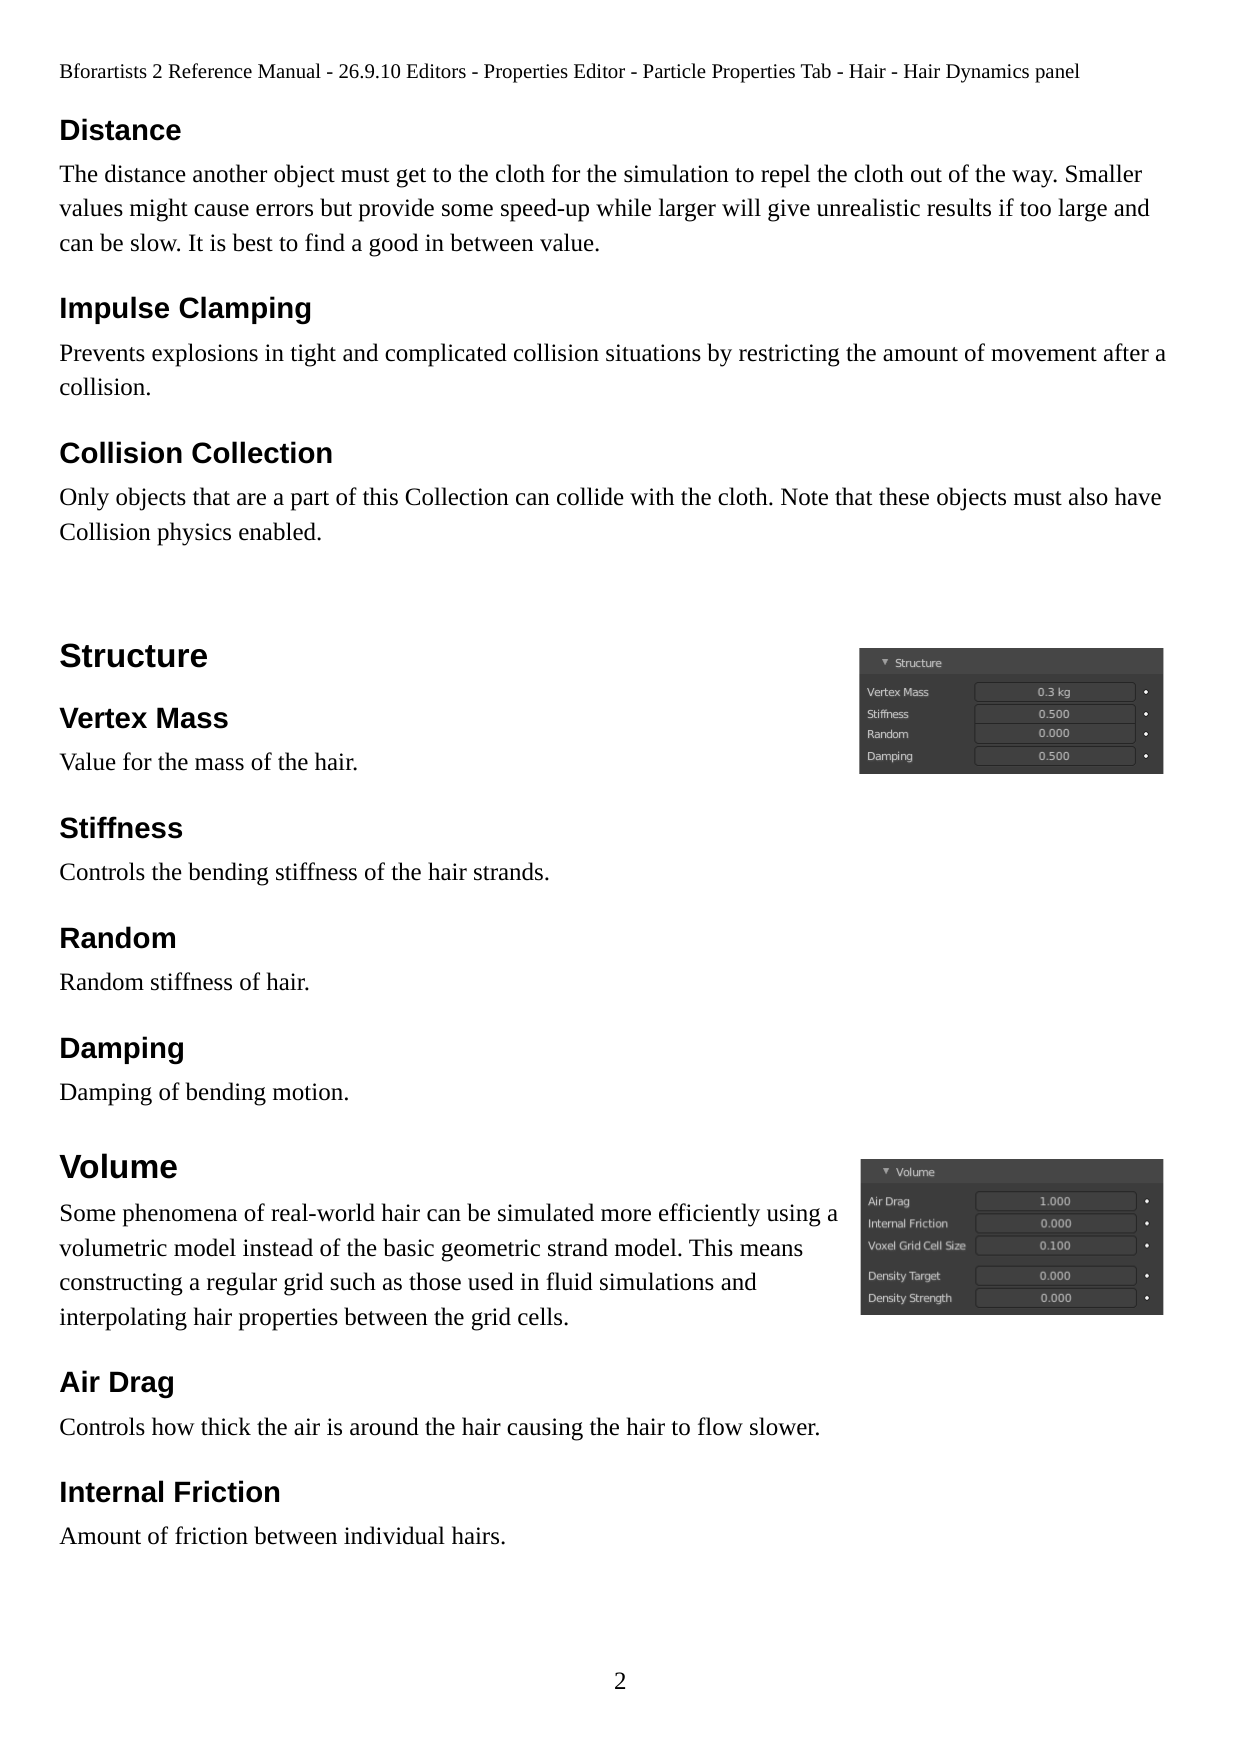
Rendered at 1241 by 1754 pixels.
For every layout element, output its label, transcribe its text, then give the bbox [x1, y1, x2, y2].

text Controls how thick the air is around the hair causing the hair to flow slower. [59, 1412, 1181, 1440]
subtitle Impulse Clamping [59, 291, 1181, 325]
subtitle [1164, 701, 1181, 735]
subtitle Distance [59, 113, 1181, 146]
text The distance another object must get to the cloth for the simulation to repel the cloth out of the way. Smaller values might cause errors but provide some speed-up while larger will give unrealistic results if too large and can be slow. It is best to find a good in between value. [59, 159, 1181, 257]
text Some phenomena of real-world hair can be simulated more efficiently using a volumetric model instead of the basic geometric strand model. This means constructing a regular grid such as those used in fluid simulations and interpolating hair properties between the grid cells. [59, 1198, 1181, 1330]
subtitle Internal Friction [59, 1475, 1181, 1509]
text Controls the bending stiffness of the hair strands. [59, 857, 1181, 886]
subtitle Air Drag [59, 1365, 1181, 1399]
subtitle Structure [59, 636, 1181, 674]
subtitle Random [59, 921, 1181, 955]
picture [859, 648, 1164, 774]
subtitle Vertex Mass [59, 701, 859, 735]
text Amount of friction between individual hairs. [59, 1521, 1181, 1550]
subtitle Damping [59, 1031, 1181, 1065]
subtitle Volume [59, 1147, 1181, 1186]
text Random stiffness of hair. [59, 967, 1181, 996]
text Value for the mass of the hair. [59, 747, 1181, 776]
text Damping of bending motion. [59, 1077, 1181, 1106]
subtitle Stiffness [59, 811, 1181, 845]
text Only objects that are a part of this Collection can collide with the cloth. Note that these objects must also have Collision physics enabled. [59, 482, 1181, 545]
text Prevents explosions in tight and complicated collision situations by restricting the amount of movement after a collision. [59, 338, 1181, 401]
subtitle Collision Collection [59, 436, 1181, 469]
picture [860, 1159, 1164, 1315]
